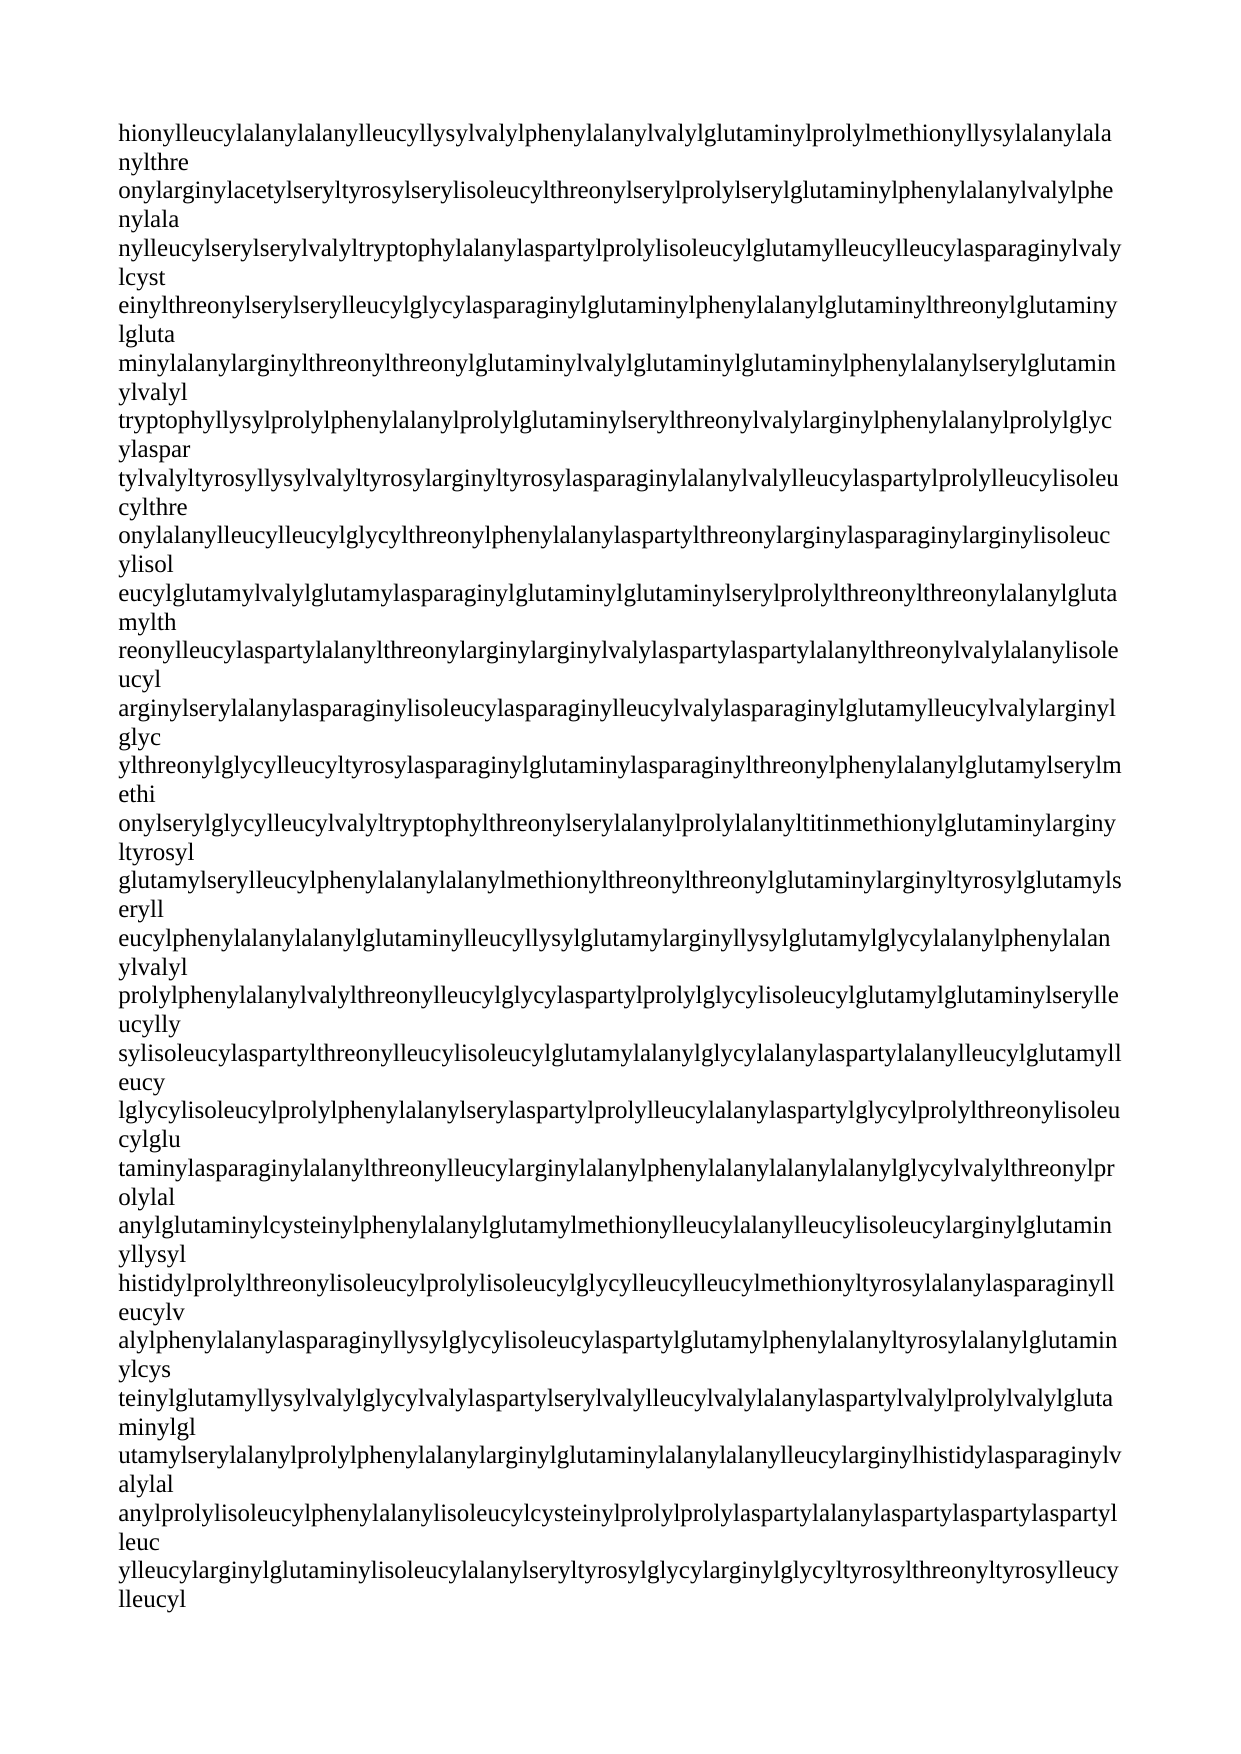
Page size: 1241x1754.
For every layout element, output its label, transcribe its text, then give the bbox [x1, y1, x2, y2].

text hionylleucylalanylalanylleucyllysylvalylphenylalanylvalylglutaminylprolylmethionyllysylalanylalanylthre onylarginylacetylseryltyrosylserylisoleucylthreonylserylprolylserylglutaminylphenylalanylvalylphenylala nylleucylserylserylvalyltryptophylalanylaspartylprolylisoleucylglutamylleucylleucylasparaginylvalylcyst einylthreonylserylserylleucylglycylasparaginylglutaminylphenylalanylglutaminylthreonylglutaminylgluta minylalanylarginylthreonylthreonylglutaminylvalylglutaminylglutaminylphenylalanylserylglutaminylvalyl tryptophyllysylprolylphenylalanylprolylglutaminylserylthreonylvalylarginylphenylalanylprolylglycylaspar tylvalyltyrosyllysylvalyltyrosylarginyltyrosylasparaginylalanylvalylleucylaspartylprolylleucylisoleucylthre onylalanylleucylleucylglycylthreonylphenylalanylaspartylthreonylarginylasparaginylarginylisoleucylisol eucylglutamylvalylglutamylasparaginylglutaminylglutaminylserylprolylthreonylthreonylalanylglutamylth reonylleucylaspartylalanylthreonylarginylarginylvalylaspartylaspartylalanylthreonylvalylalanylisoleucyl arginylserylalanylasparaginylisoleucylasparaginylleucylvalylasparaginylglutamylleucylvalylarginylglyc ylthreonylglycylleucyltyrosylasparaginylglutaminylasparaginylthreonylphenylalanylglutamylserylmethi onylserylglycylleucylvalyltryptophylthreonylserylalanylprolylalanyltitinmethionylglutaminylarginyltyrosyl glutamylserylleucylphenylalanylalanylmethionylthreonylthreonylglutaminylarginyltyrosylglutamylseryll eucylphenylalanylalanylglutaminylleucyllysylglutamylarginyllysylglutamylglycylalanylphenylalanylvalyl prolylphenylalanylvalylthreonylleucylglycylaspartylprolylglycylisoleucylglutamylglutaminylserylleucylly sylisoleucylaspartylthreonylleucylisoleucylglutamylalanylglycylalanylaspartylalanylleucylglutamylleucy lglycylisoleucylprolylphenylalanylserylaspartylprolylleucylalanylaspartylglycylprolylthreonylisoleucylglu taminylasparaginylalanylthreonylleucylarginylalanylphenylalanylalanylalanylglycylvalylthreonylprolylal anylglutaminylcysteinylphenylalanylglutamylmethionylleucylalanylleucylisoleucylarginylglutaminyllysyl histidylprolylthreonylisoleucylprolylisoleucylglycylleucylleucylmethionyltyrosylalanylasparaginylleucylv alylphenylalanylasparaginyllysylglycylisoleucylaspartylglutamylphenylalanyltyrosylalanylglutaminylcys teinylglutamyllysylvalylglycylvalylaspartylserylvalylleucylvalylalanylaspartylvalylprolylvalylglutaminylgl utamylserylalanylprolylphenylalanylarginylglutaminylalanylalanylleucylarginylhistidylasparaginylvalylal anylprolylisoleucylphenylalanylisoleucylcysteinylprolylprolylaspartylalanylaspartylaspartylaspartylleuc ylleucylarginylglutaminylisoleucylalanylseryltyrosylglycylarginylglycyltyrosylthreonyltyrosylleucylleucyl [118, 118, 1122, 1613]
